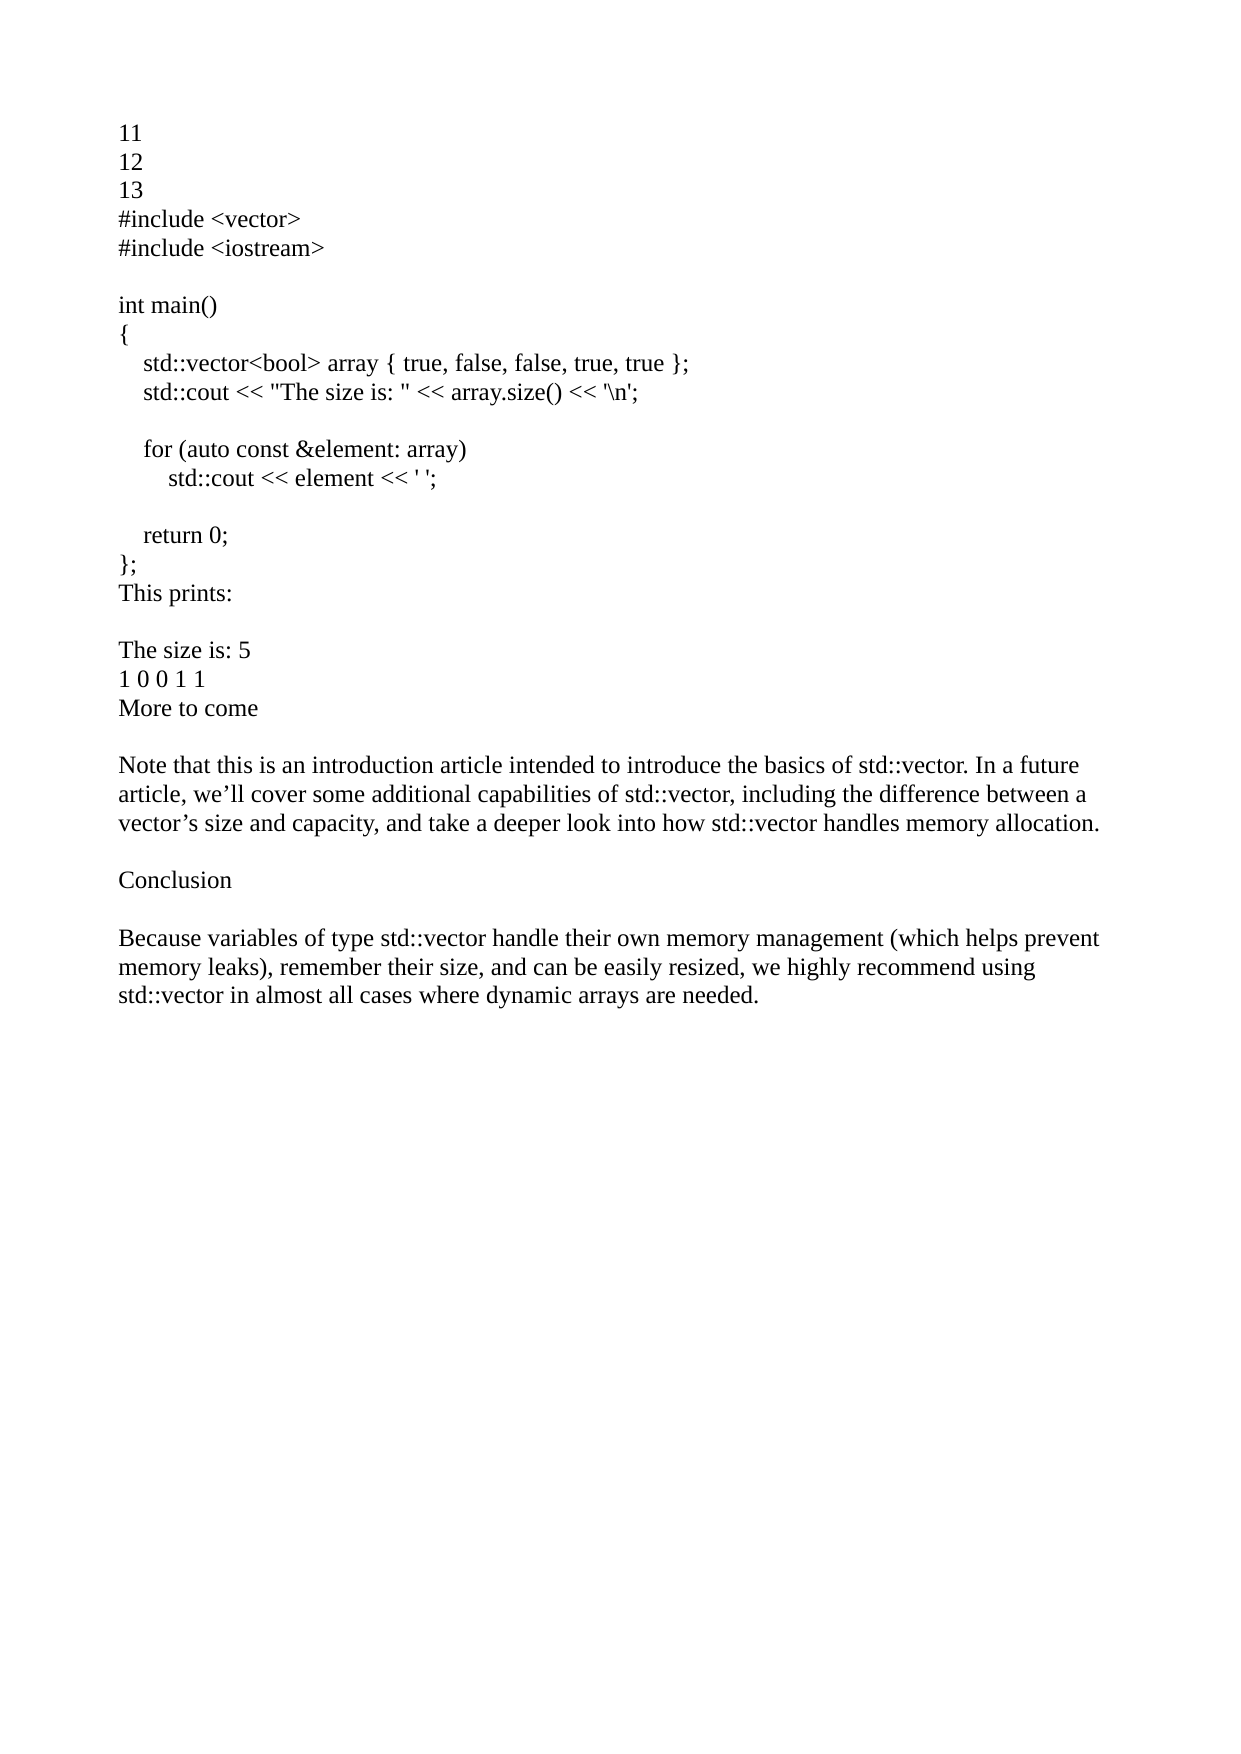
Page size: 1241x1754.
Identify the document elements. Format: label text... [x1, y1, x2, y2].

text int main() [118, 291, 1122, 319]
text std::vector<bool> array { true, false, false, true, true }; [118, 348, 1122, 377]
text This prints: [118, 578, 1122, 607]
text 11 [118, 118, 1122, 147]
text std::cout << "The size is: " << array.size() << '\n'; [118, 377, 1122, 406]
text }; [118, 549, 1122, 578]
text More to come [118, 693, 1122, 722]
text #include <vector> [118, 204, 1122, 233]
text Note that this is an introduction article intended to introduce the basics of std::vector. In a future article, we’ll cover some additional capabilities of std::vector, including the difference between a vector’s size and capacity, and take a deeper look into how std::vector handles memory allocation. [118, 751, 1122, 837]
text The size is: 5 [118, 636, 1122, 664]
text 12 [118, 147, 1122, 176]
text #include <iostream> [118, 233, 1122, 262]
text Because variables of type std::vector handle their own memory management (which helps prevent memory leaks), remember their size, and can be easily resized, we highly recommend using std::vector in almost all cases where dynamic arrays are needed. [118, 923, 1122, 1009]
text for (auto const &element: array) [118, 434, 1122, 463]
text return 0; [118, 521, 1122, 549]
text 1 0 0 1 1 [118, 664, 1122, 693]
text { [118, 319, 1122, 348]
text 13 [118, 176, 1122, 204]
text Conclusion [118, 866, 1122, 894]
text std::cout << element << ' '; [118, 463, 1122, 492]
